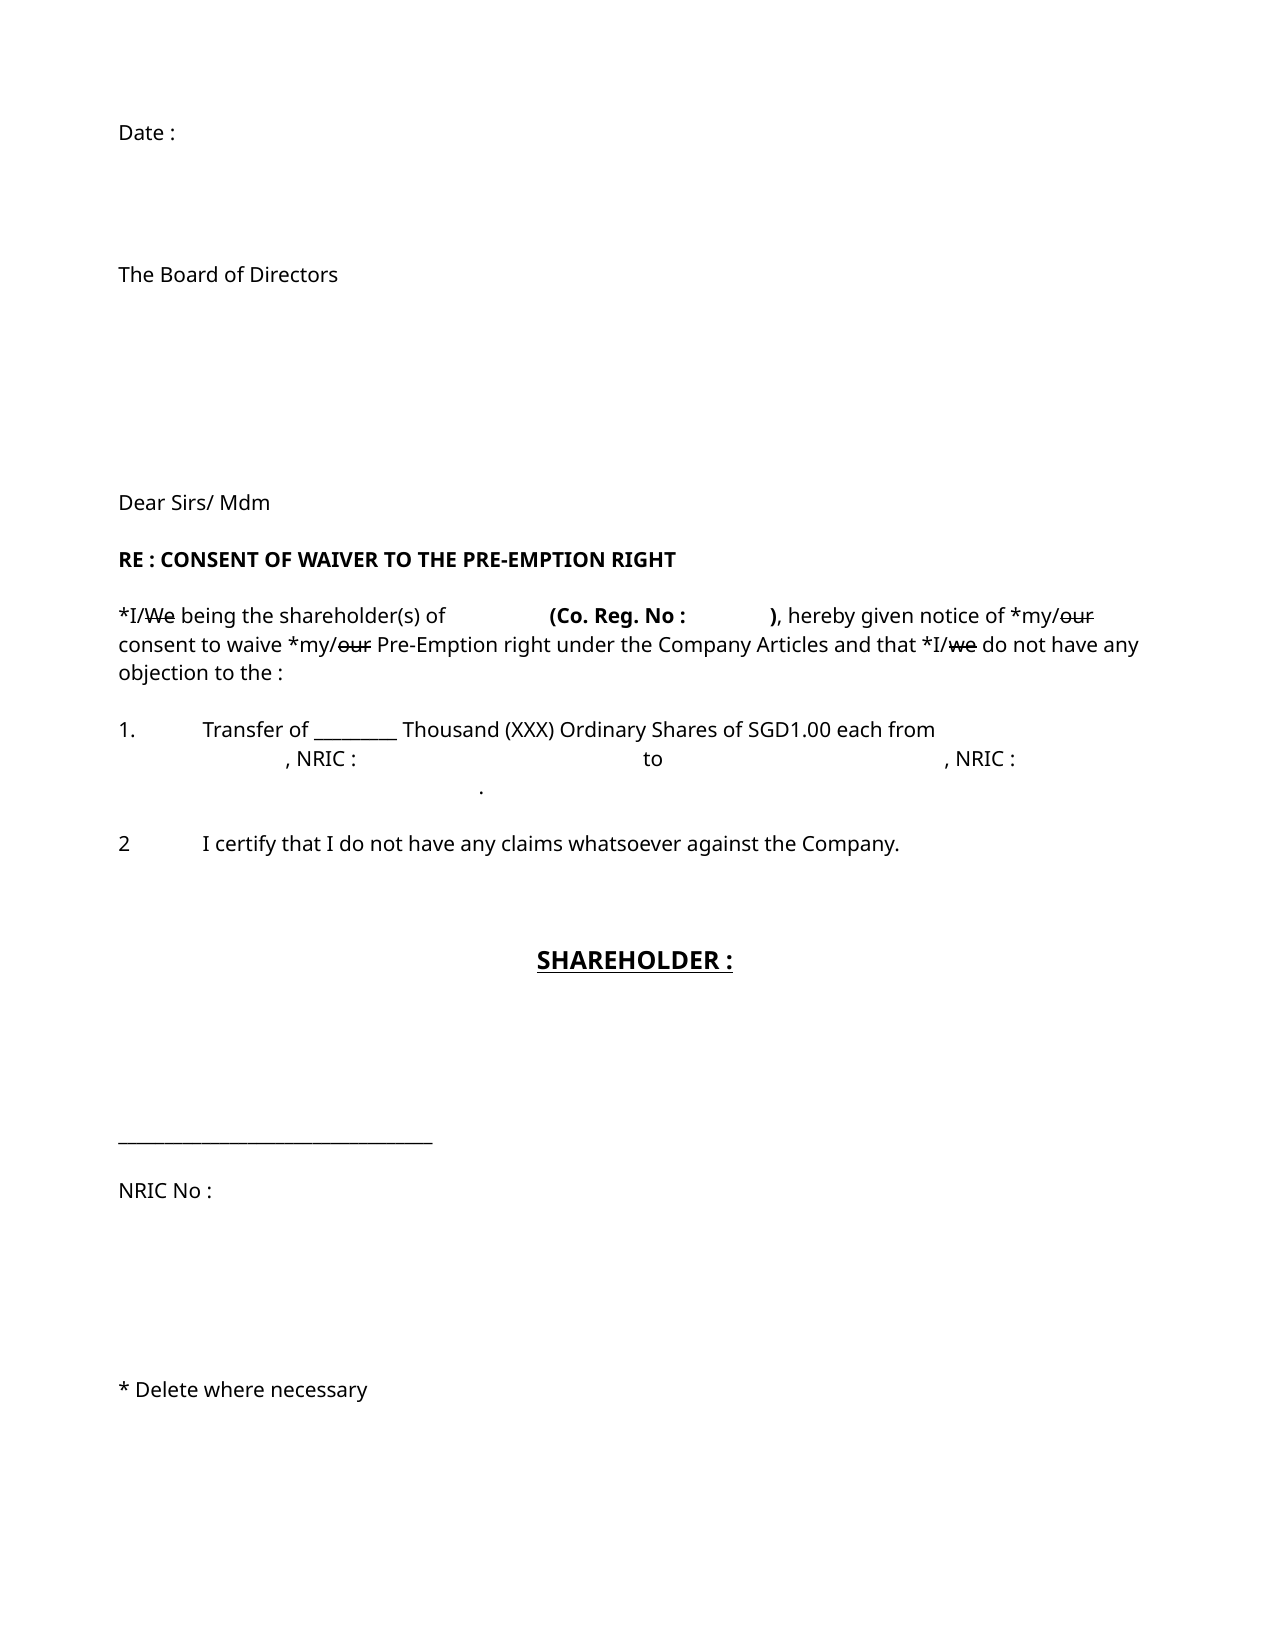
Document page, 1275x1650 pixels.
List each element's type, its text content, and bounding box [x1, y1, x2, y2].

text The Board of Directors [118, 260, 1157, 289]
text 2 I certify that I do not have any claims whatsoever against the Company. [118, 829, 1157, 857]
text <get_director1(o.id)['name']> [118, 1147, 1157, 1176]
text 1. Transfer of _________ Thousand (XXX) Ordinary Shares of SGD1.00 each from <get_director1(o.id)['name']>, NRIC : <get_director1(o.id)['name']> to <get_director2(o.id)['name']>, NRIC : <get_director2(o.id)['name']>. [118, 715, 1157, 801]
text <o.street2> [118, 346, 1157, 374]
text Date : <get_datenow()> [118, 118, 1157, 147]
text * Delete where necessary [118, 1375, 1157, 1403]
text *I/We being the shareholder(s) of <o.name> (Co. Reg. No : <o.uen>), hereby given notice of *my/our consent to waive *my/our Pre-Emption right under the Company Articles and that *I/we do not have any objection to the : [118, 602, 1157, 687]
text Dear Sirs/ Mdm [118, 488, 1157, 516]
text <o.name> [118, 289, 1157, 317]
text SHAREHOLDER : [118, 943, 1157, 977]
text NRIC No : <get_director1(o.id)['name']> [118, 1176, 1157, 1204]
text __________________________________ [118, 1119, 1157, 1147]
text RE : CONSENT OF WAIVER TO THE PRE-EMPTION RIGHT [118, 545, 1157, 573]
text <o.street> [118, 317, 1157, 346]
text <o.country_id and o.country_id.name or ''> <o.zip> [118, 374, 1157, 402]
